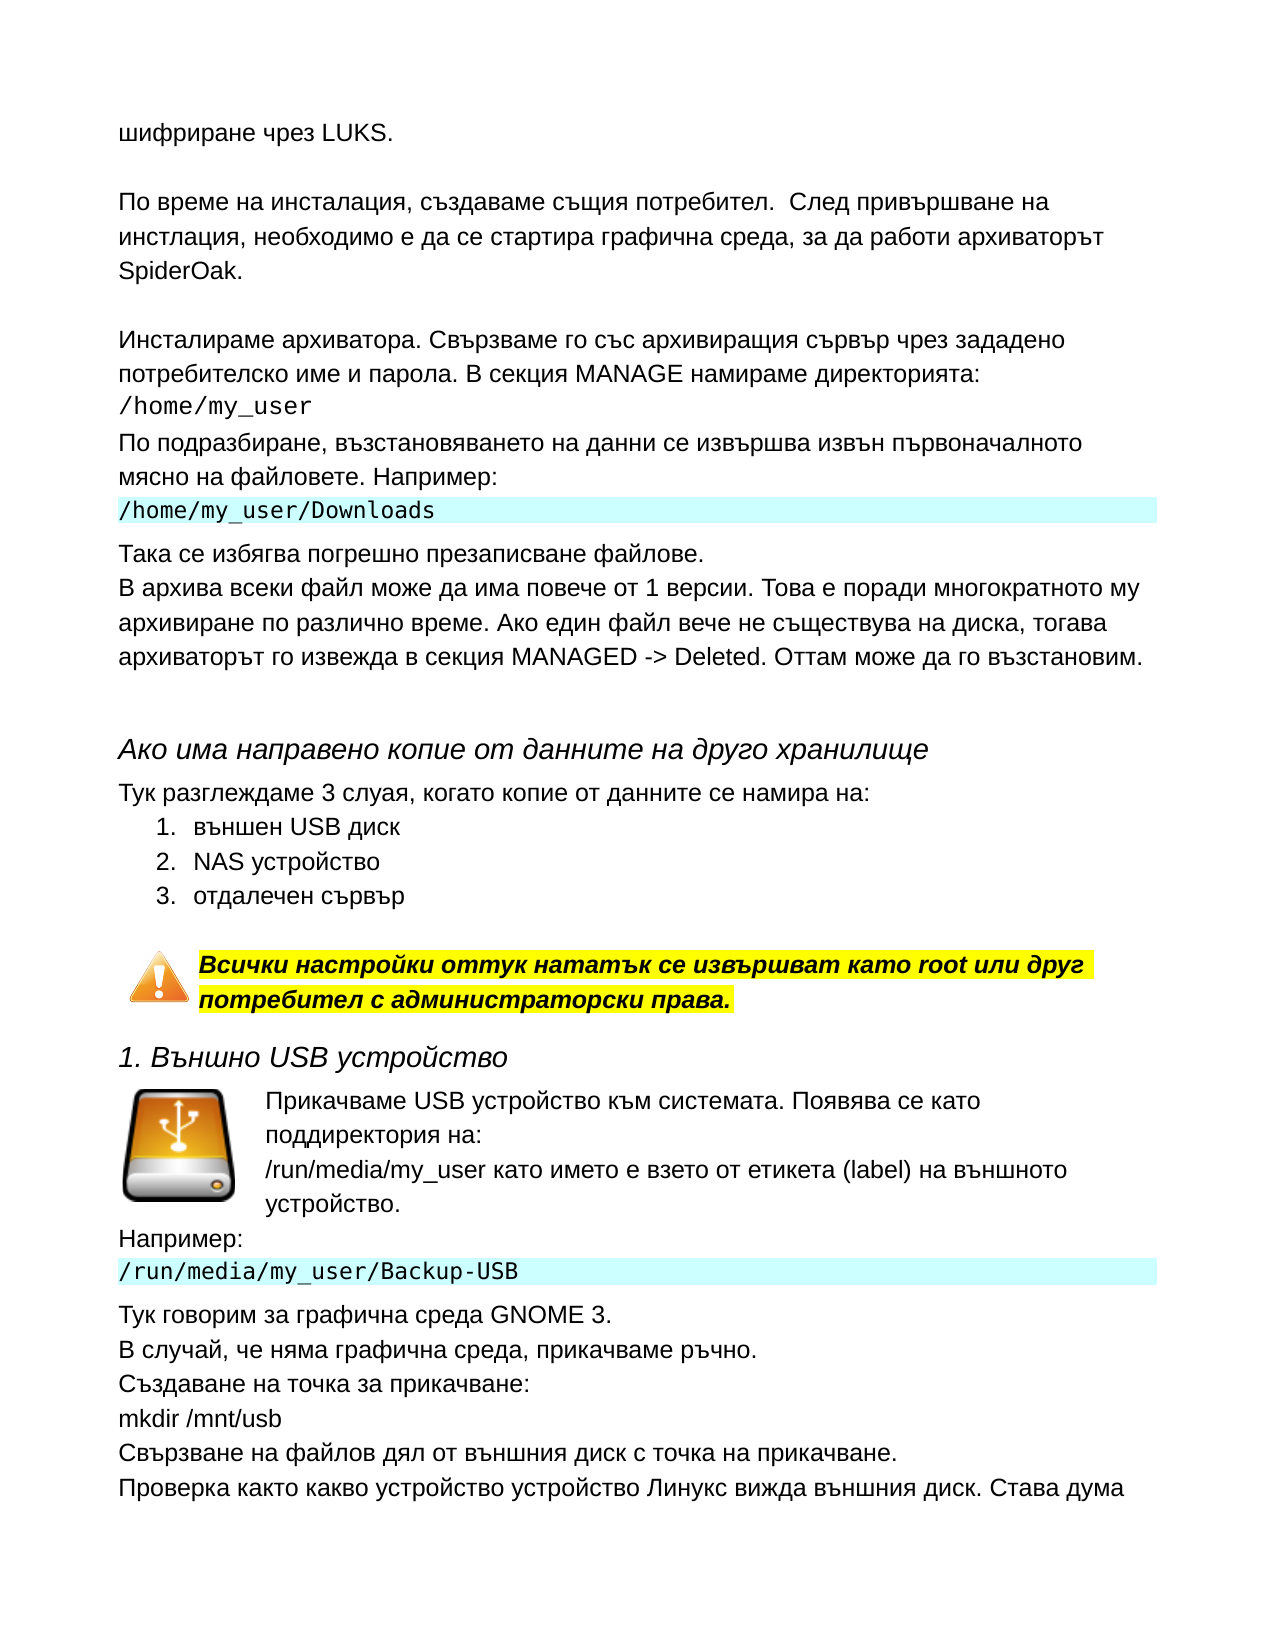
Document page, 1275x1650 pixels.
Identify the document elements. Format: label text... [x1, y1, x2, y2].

list отдалечен сървър [156, 881, 1157, 910]
text Инсталираме архиватора. Свързваме го със архивиращия сървър чрез зададено потребителско име и парола. В секция MANAGE намираме директорията: [118, 325, 1157, 388]
text /run/media/my_user/Backup-USB [118, 1258, 1157, 1285]
text В архива всеки файл може да има повече от 1 версии. Това е поради многократното му архивиране по различно време. Ако един файл вече не съществува на диска, тогава архиваторът го извежда в секция MANAGED -> Deleted. Оттам може да го възстановим. [118, 573, 1157, 671]
subtitle Ако има направено копие от данните на друго хранилище [118, 732, 1157, 765]
text По подразбиране, възстановяването на данни се извършва извън първоначалното мясно на файловете. Например: [118, 428, 1157, 491]
text Тук разглеждаме 3 слуая, когато копие от данните се намира на: [118, 778, 1157, 807]
text /home/my_user [118, 394, 1157, 422]
subtitle 1. Външно USB устройство [118, 1040, 1157, 1073]
list външен USB диск [156, 812, 1157, 841]
text Прикачваме USB устройство към системата. Появява се като поддиректория на: [118, 1086, 1157, 1149]
text Създаване на точка за прикачване: [118, 1369, 1157, 1398]
text шифриране чрез LUKS. [118, 118, 1157, 147]
text По време на инсталация, създаваме същия потребител. След привършване на инстлация, необходимо е да се стартира графична среда, за да работи архиваторът SpiderOak. [118, 187, 1157, 285]
text Тук говорим за графична среда GNOME 3. [118, 1300, 1157, 1329]
text Свързване на файлов дял от външния диск с точка на прикачване. [118, 1438, 1157, 1467]
text mkdir /mnt/usb [118, 1403, 1157, 1432]
text /run/media/my_user като името е взето от етикета (label) на външното устройство. [118, 1155, 1157, 1218]
text Така се избягва погрешно презаписване файлове. [118, 538, 1157, 567]
text В случай, че няма графична среда, прикачваме ръчно. [118, 1334, 1157, 1363]
text /home/my_user/Downloads [118, 497, 1157, 523]
text Всички настройки оттук нататък се извършват като root или друг потребител с администраторски права. [118, 950, 1157, 1013]
picture [122, 1089, 235, 1202]
text Проверка както какво устройство устройство Линукс вижда външния диск. Става дума [118, 1472, 1157, 1501]
text Например: [118, 1224, 1157, 1253]
list NAS устройство [156, 847, 1157, 876]
